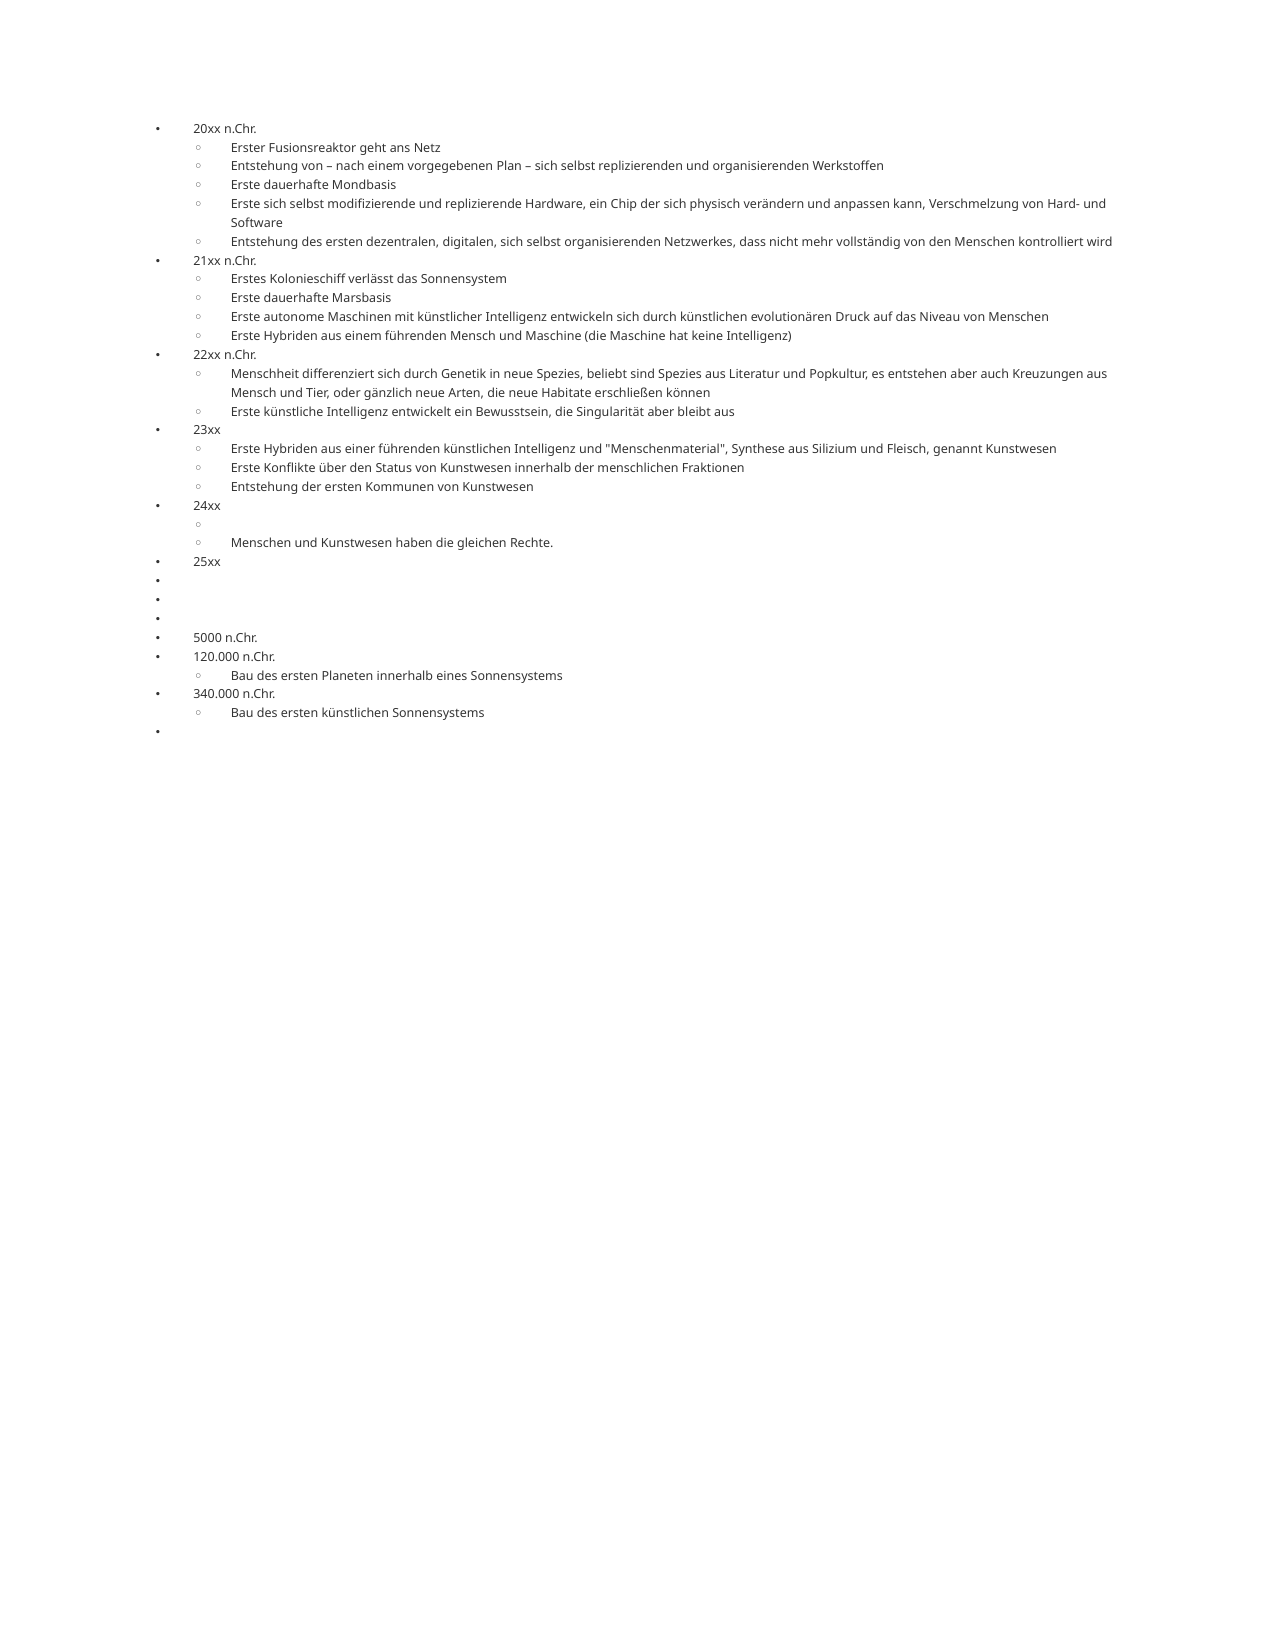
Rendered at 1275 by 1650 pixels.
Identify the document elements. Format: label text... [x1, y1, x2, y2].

list Erste dauerhafte Marsbasis [193, 288, 1157, 307]
list 25xx [156, 552, 1157, 571]
list 340.000 n.Chr. [156, 684, 1157, 703]
list 23xx [156, 420, 1157, 439]
list Menschheit differenziert sich durch Genetik in neue Spezies, beliebt sind Spezies aus Literatur und Popkultur, es entstehen aber auch Kreuzungen aus Mensch und Tier, oder gänzlich neue Arten, die neue Habitate erschließen können [193, 363, 1157, 401]
list 21xx n.Chr. [156, 250, 1157, 269]
list Erstes Kolonieschiff verlässt das Sonnensystem [193, 269, 1157, 288]
list Erste Hybriden aus einem führenden Mensch und Maschine (die Maschine hat keine Intelligenz) [193, 326, 1157, 344]
list Erste sich selbst modifizierende und replizierende Hardware, ein Chip der sich physisch verändern und anpassen kann, Verschmelzung von Hard- und Software [193, 193, 1157, 231]
list Menschen und Kunstwesen haben die gleichen Rechte. [193, 533, 1157, 552]
list Erste autonome Maschinen mit künstlicher Intelligenz entwickeln sich durch künstlichen evolutionären Druck auf das Niveau von Menschen [193, 307, 1157, 326]
list Erste Konflikte über den Status von Kunstwesen innerhalb der menschlichen Fraktionen [193, 457, 1157, 476]
list Bau des ersten Planeten innerhalb eines Sonnensystems [193, 665, 1157, 684]
list Erste künstliche Intelligenz entwickelt ein Bewusstsein, die Singularität aber bleibt aus [193, 401, 1157, 420]
list Erster Fusionsreaktor geht ans Netz [193, 137, 1157, 156]
list Entstehung des ersten dezentralen, digitalen, sich selbst organisierenden Netzwerkes, dass nicht mehr vollständig von den Menschen kontrolliert wird [193, 231, 1157, 250]
list 24xx [156, 495, 1157, 514]
list 120.000 n.Chr. [156, 646, 1157, 665]
list 22xx n.Chr. [156, 344, 1157, 363]
list 5000 n.Chr. [156, 627, 1157, 646]
list 20xx n.Chr. [156, 118, 1157, 137]
list Erste dauerhafte Mondbasis [193, 175, 1157, 193]
list Entstehung von – nach einem vorgegebenen Plan – sich selbst replizierenden und organisierenden Werkstoffen [193, 156, 1157, 175]
list Erste Hybriden aus einer führenden künstlichen Intelligenz und "Menschenmaterial", Synthese aus Silizium und Fleisch, genannt Kunstwesen [193, 439, 1157, 457]
list Bau des ersten künstlichen Sonnensystems [193, 703, 1157, 721]
list Entstehung der ersten Kommunen von Kunstwesen [193, 476, 1157, 495]
